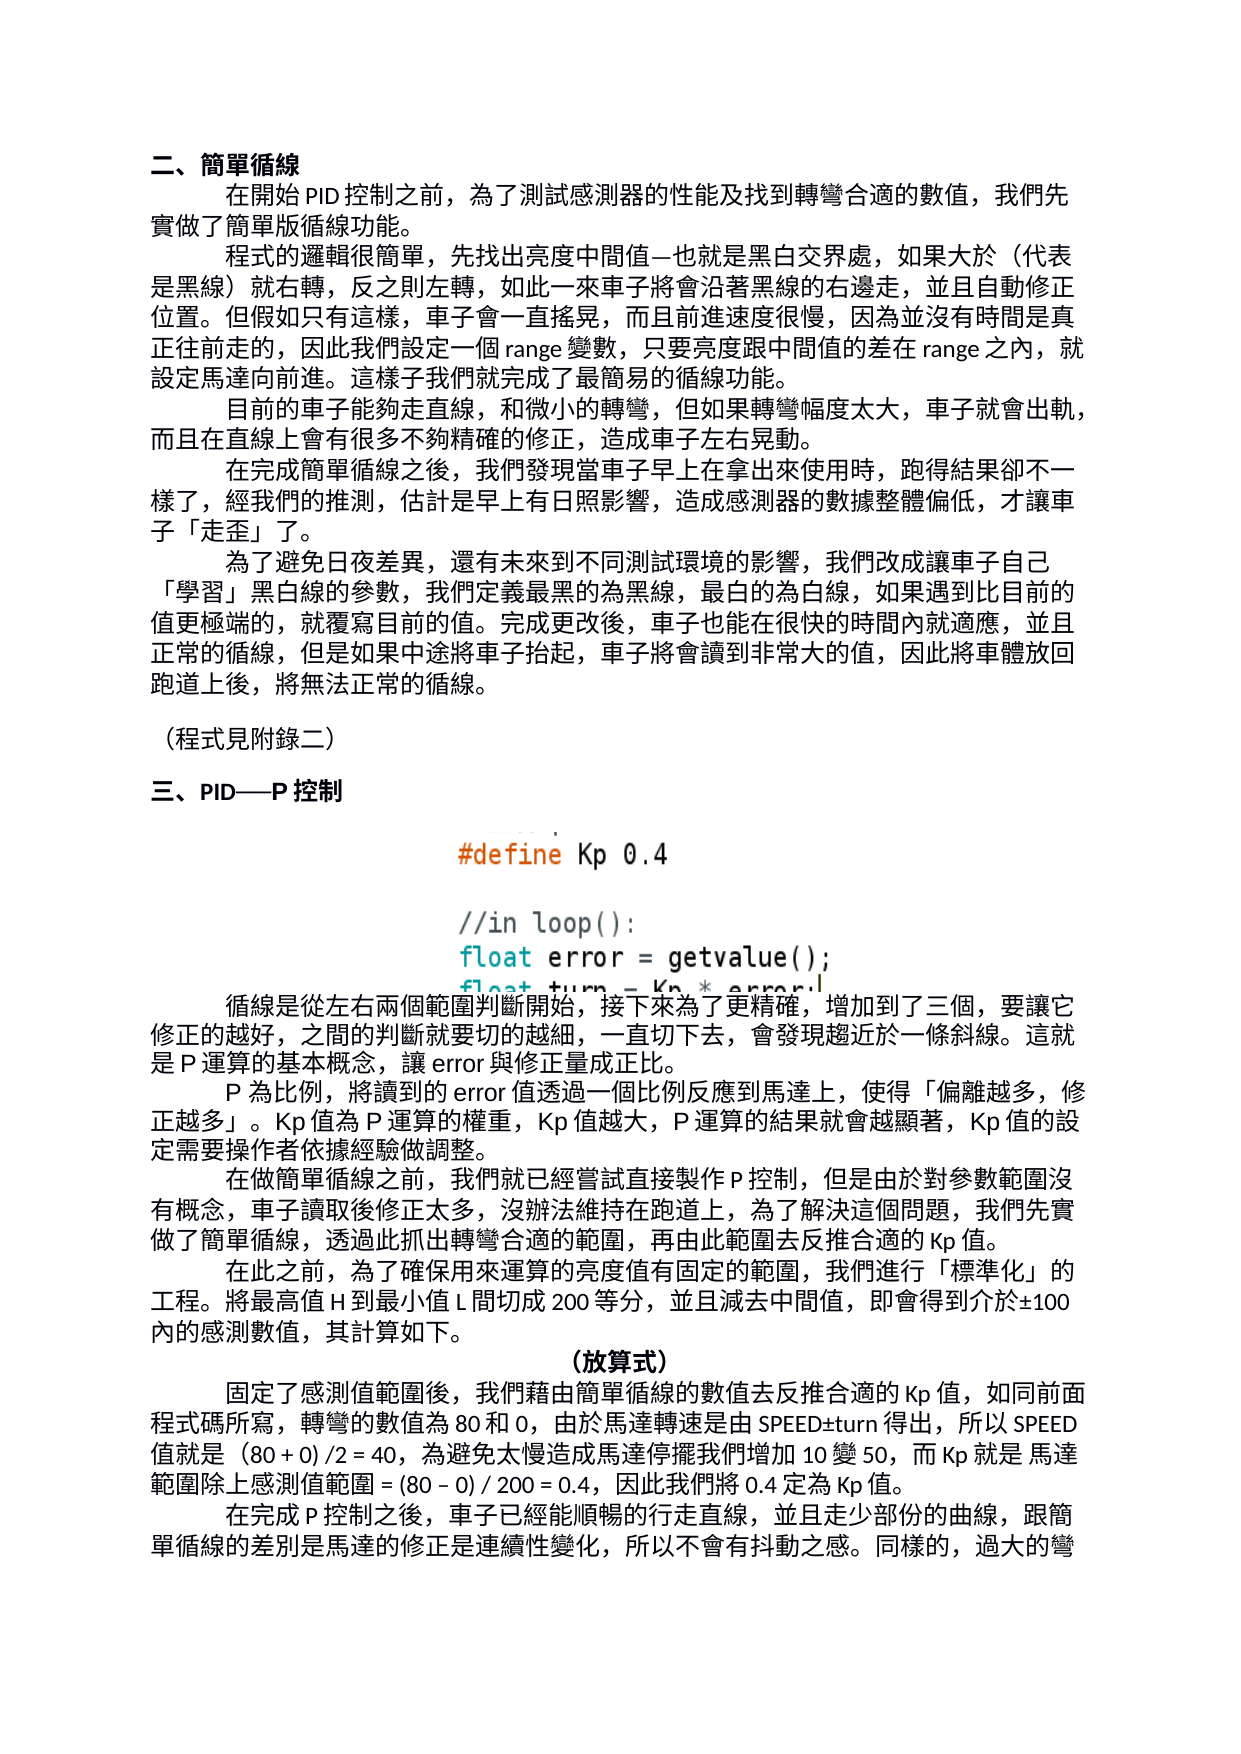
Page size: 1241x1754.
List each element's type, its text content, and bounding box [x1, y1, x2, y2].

picture [458, 832, 846, 992]
subtitle 為了避免日夜差異，還有未來到不同測試環境的影響，我們改成讓車子自己「學習」黑白線的參數，我們定義最黑的為黑線，最白的為白線，如果遇到比目前的值更極端的，就覆寫目前的值。完成更改後，車子也能在很快的時間內就適應，並且正常的循線，但是如果中途將車子抬起，車子將會讀到非常大的值，因此將車體放回跑道上後，將無法正常的循線。 [150, 547, 1090, 699]
text （程式見附錄二） [150, 724, 1090, 755]
text 在此之前，為了確保用來運算的亮度值有固定的範圍，我們進行「標準化」的工程。將最高值H到最小值L間切成200等分，並且減去中間值，即會得到介於±100內的感測數值，其計算如下。 [150, 1256, 1090, 1348]
subtitle 二、簡單循線 [150, 150, 1090, 181]
text 固定了感測值範圍後，我們藉由簡單循線的數值去反推合適的Kp值，如同前面程式碼所寫，轉彎的數值為80和0，由於馬達轉速是由SPEED±turn得出，所以SPEED值就是（80 + 0) /2 = 40，為避免太慢造成馬達停擺我們增加10變50，而Kp就是 馬達範圍除上感測值範圍 = (80 – 0) / 200 = 0.4，因此我們將0.4定為Kp值。 [150, 1378, 1090, 1500]
subtitle P 為比例，將讀到的error值透過一個比例反應到馬達上，使得「偏離越多，修正越多」。Kp值為P運算的權重，Kp值越大，P運算的結果就會越顯著，Kp值的設定需要操作者依據經驗做調整。 [150, 1078, 1090, 1164]
subtitle 循線是從左右兩個範圍判斷開始，接下來為了更精確，增加到了三個，要讓它修正的越好，之間的判斷就要切的越細，一直切下去，會發現趨近於一條斜線。這就是P運算的基本概念，讓error與修正量成正比。 [150, 807, 1090, 1078]
subtitle 在完成簡單循線之後，我們發現當車子早上在拿出來使用時，跑得結果卻不一樣了，經我們的推測，估計是早上有日照影響，造成感測器的數據整體偏低，才讓車子「走歪」了。 [150, 455, 1090, 547]
text （放算式） [150, 1348, 1090, 1378]
text 在完成P控制之後，車子已經能順暢的行走直線，並且走少部份的曲線，跟簡單循線的差別是馬達的修正是連續性變化，所以不會有抖動之感。同樣的，過大的彎 [150, 1500, 1090, 1561]
subtitle 程式的邏輯很簡單，先找出亮度中間值—也就是黑白交界處，如果大於（代表是黑線）就右轉，反之則左轉，如此一來車子將會沿著黑線的右邊走，並且自動修正位置。但假如只有這樣，車子會一直搖晃，而且前進速度很慢，因為並沒有時間是真正往前走的，因此我們設定一個range變數，只要亮度跟中間值的差在range之內，就設定馬達向前進。這樣子我們就完成了最簡易的循線功能。 [150, 242, 1090, 394]
text 在做簡單循線之前，我們就已經嘗試直接製作P控制，但是由於對參數範圍沒有概念，車子讀取後修正太多，沒辦法維持在跑道上，為了解決這個問題，我們先實做了簡單循線，透過此抓出轉彎合適的範圍，再由此範圍去反推合適的Kp值。 [150, 1164, 1090, 1256]
subtitle 三、PID──P控制 [150, 776, 1090, 807]
subtitle 在開始PID控制之前，為了測試感測器的性能及找到轉彎合適的數值，我們先實做了簡單版循線功能。 [150, 181, 1090, 242]
subtitle 目前的車子能夠走直線，和微小的轉彎，但如果轉彎幅度太大，車子就會出軌，而且在直線上會有很多不夠精確的修正，造成車子左右晃動。 [150, 394, 1090, 455]
